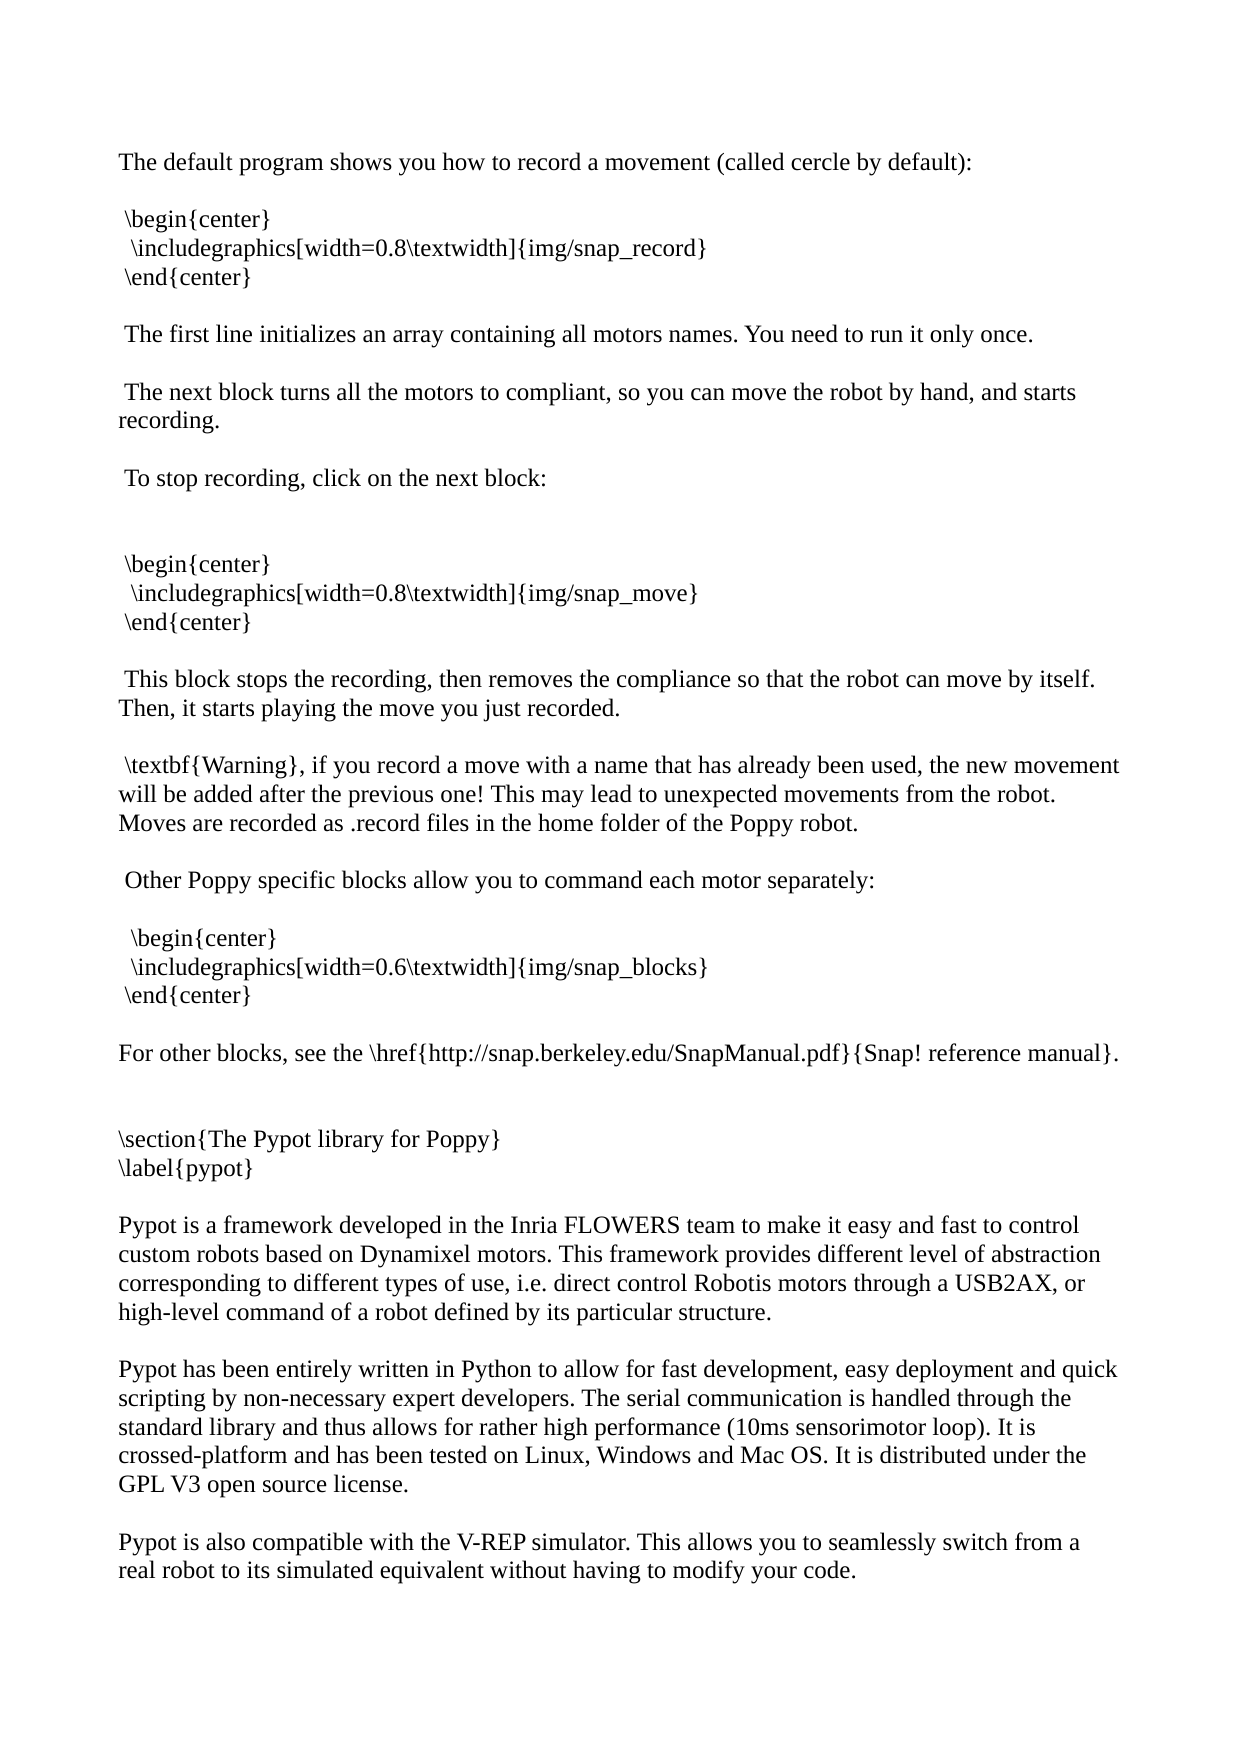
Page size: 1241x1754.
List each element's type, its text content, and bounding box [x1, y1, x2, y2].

text Pypot is also compatible with the V-REP simulator. This allows you to seamlessly switch from a real robot to its simulated equivalent without having to modify your code. [118, 1527, 1122, 1584]
text \end{center} [118, 981, 1122, 1009]
text \begin{center} [118, 549, 1122, 578]
text The next block turns all the motors to compliant, so you can move the robot by hand, and starts recording. [118, 377, 1122, 434]
text Pypot is a framework developed in the Inria FLOWERS team to make it easy and fast to control custom robots based on Dynamixel motors. This framework provides different level of abstraction corresponding to different types of use, i.e. direct control Robotis motors through a USB2AX, or high-level command of a robot defined by its particular structure. [118, 1211, 1122, 1326]
text For other blocks, see the \href{http://snap.berkeley.edu/SnapManual.pdf}{Snap! reference manual}. [118, 1038, 1122, 1067]
text \label{pypot} [118, 1153, 1122, 1182]
text Pypot has been entirely written in Python to allow for fast development, easy deployment and quick scripting by non-necessary expert developers. The serial communication is handled through the standard library and thus allows for rather high performance (10ms sensorimotor loop). It is crossed-platform and has been tested on Linux, Windows and Mac OS. It is distributed under the GPL V3 open source license. [118, 1354, 1122, 1498]
text \includegraphics[width=0.8\textwidth]{img/snap_record} [118, 233, 1122, 262]
text \end{center} [118, 607, 1122, 636]
text The first line initializes an array containing all motors names. You need to run it only once. [118, 319, 1122, 348]
text \begin{center} [118, 204, 1122, 233]
text \section{The Pypot library for Poppy} [118, 1124, 1122, 1153]
text The default program shows you how to record a movement (called cercle by default): [118, 147, 1122, 176]
text To stop recording, click on the next block: [118, 463, 1122, 492]
text \end{center} [118, 262, 1122, 291]
text \includegraphics[width=0.8\textwidth]{img/snap_move} [118, 578, 1122, 607]
text \begin{center} [118, 923, 1122, 952]
text This block stops the recording, then removes the compliance so that the robot can move by itself. Then, it starts playing the move you just recorded. [118, 664, 1122, 722]
text \includegraphics[width=0.6\textwidth]{img/snap_blocks} [118, 952, 1122, 981]
text \textbf{Warning}, if you record a move with a name that has already been used, the new movement will be added after the previous one! This may lead to unexpected movements from the robot. Moves are recorded as .record files in the home folder of the Poppy robot. [118, 751, 1122, 837]
text Other Poppy specific blocks allow you to command each motor separately: [118, 866, 1122, 894]
